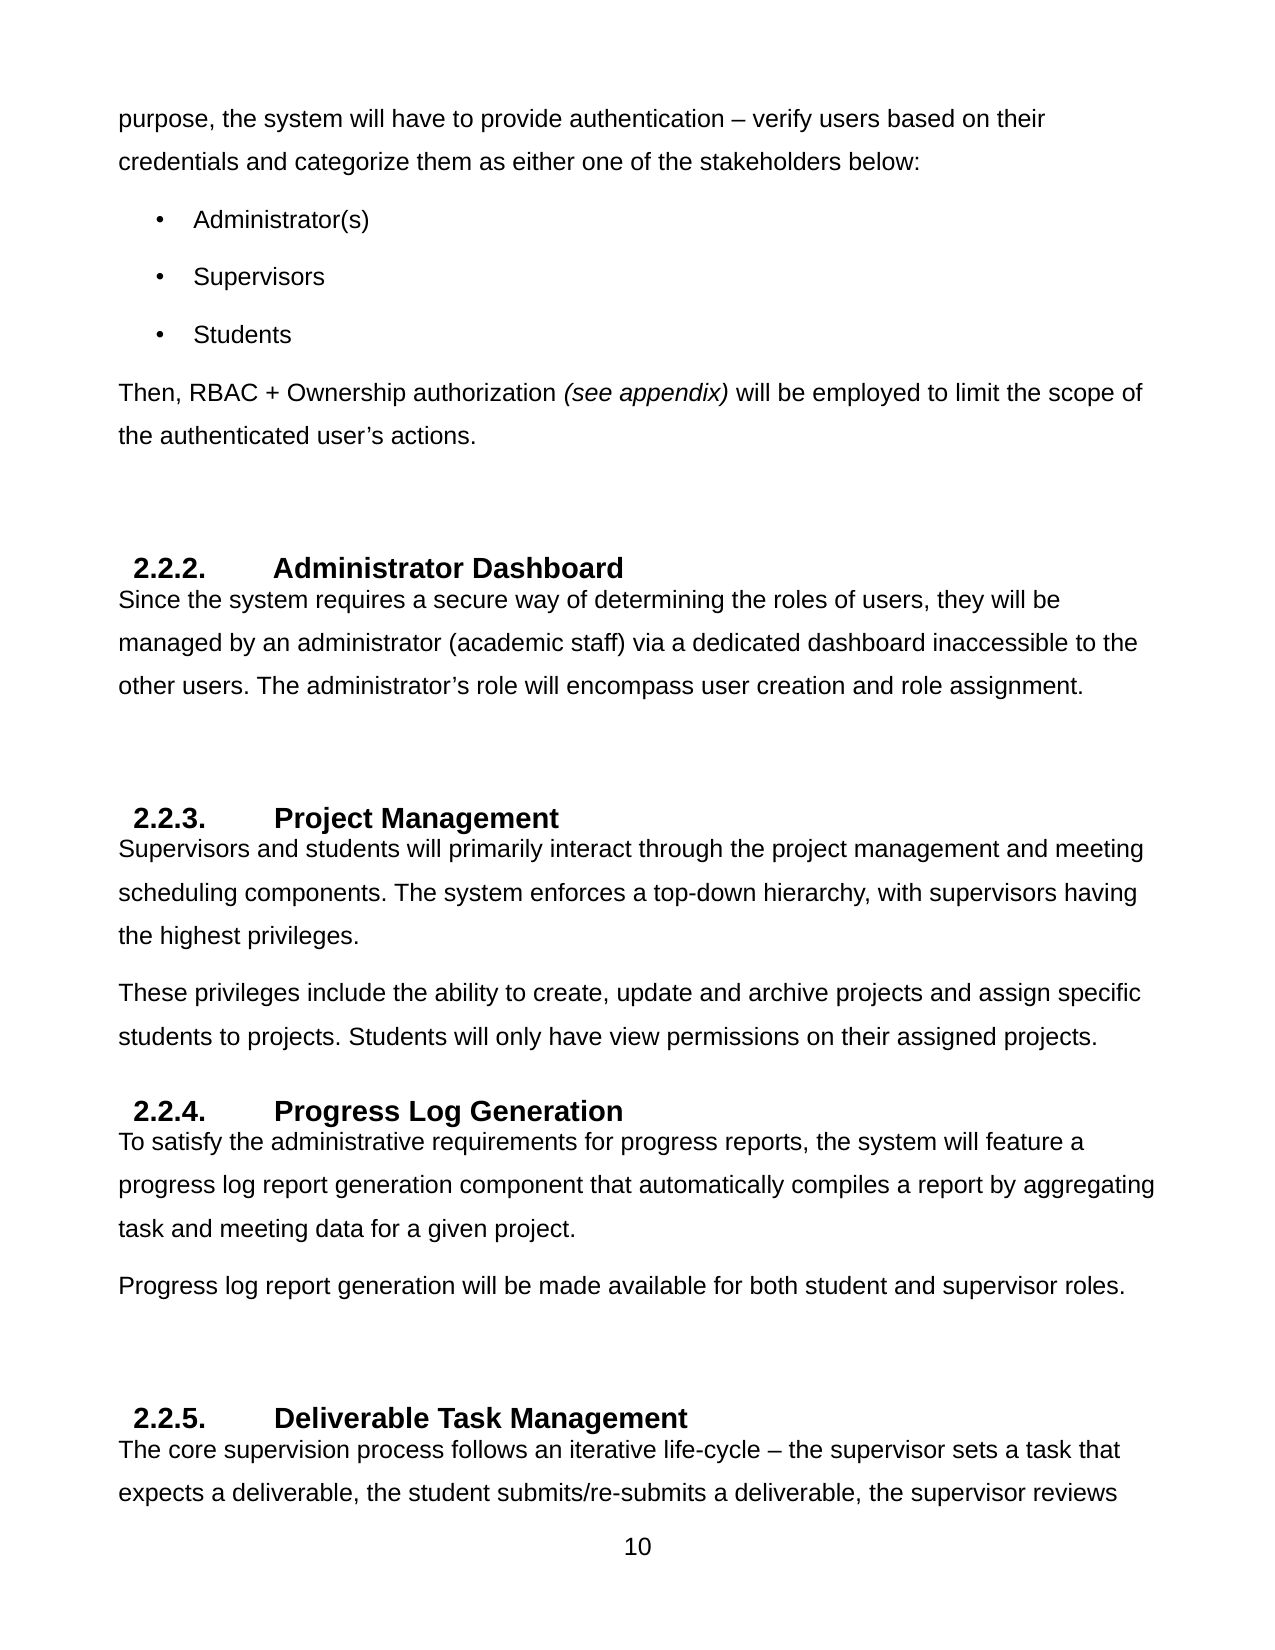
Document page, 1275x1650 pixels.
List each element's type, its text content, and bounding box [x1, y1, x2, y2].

list Students [156, 320, 1157, 349]
subtitle Project Management [118, 801, 1157, 834]
text purpose, the system will have to provide authentication – verify users based on their credentials and categorize them as either one of the stakeholders below: [118, 104, 1157, 176]
subtitle Administrator Dashboard [118, 551, 1157, 585]
text The core supervision process follows an iterative life-cycle – the supervisor sets a task that expects a deliverable, the student submits/re-submits a deliverable, the supervisor reviews [118, 1435, 1157, 1507]
text Progress log report generation will be made available for both student and supervisor roles. [118, 1271, 1157, 1300]
text Since the system requires a secure way of determining the roles of users, they will be managed by an administrator (academic staff) via a dedicated dashboard inaccessible to the other users. The administrator’s role will encompass user creation and role assignment. [118, 585, 1157, 700]
subtitle Deliverable Task Management [118, 1401, 1157, 1435]
subtitle Progress Log Generation [118, 1094, 1157, 1127]
list Supervisors [156, 262, 1157, 291]
text To satisfy the administrative requirements for progress reports, the system will feature a progress log report generation component that automatically compiles a report by aggregating task and meeting data for a given project. [118, 1127, 1157, 1242]
text These privileges include the ability to create, update and archive projects and assign specific students to projects. Students will only have view permissions on their assigned projects. [118, 978, 1157, 1050]
text Supervisors and students will primarily interact through the project management and meeting scheduling components. The system enforces a top-down hierarchy, with supervisors having the highest privileges. [118, 834, 1157, 949]
text Then, RBAC + Ownership authorization (see appendix) will be employed to limit the scope of the authenticated user’s actions. [118, 378, 1157, 450]
list Administrator(s) [156, 204, 1157, 233]
